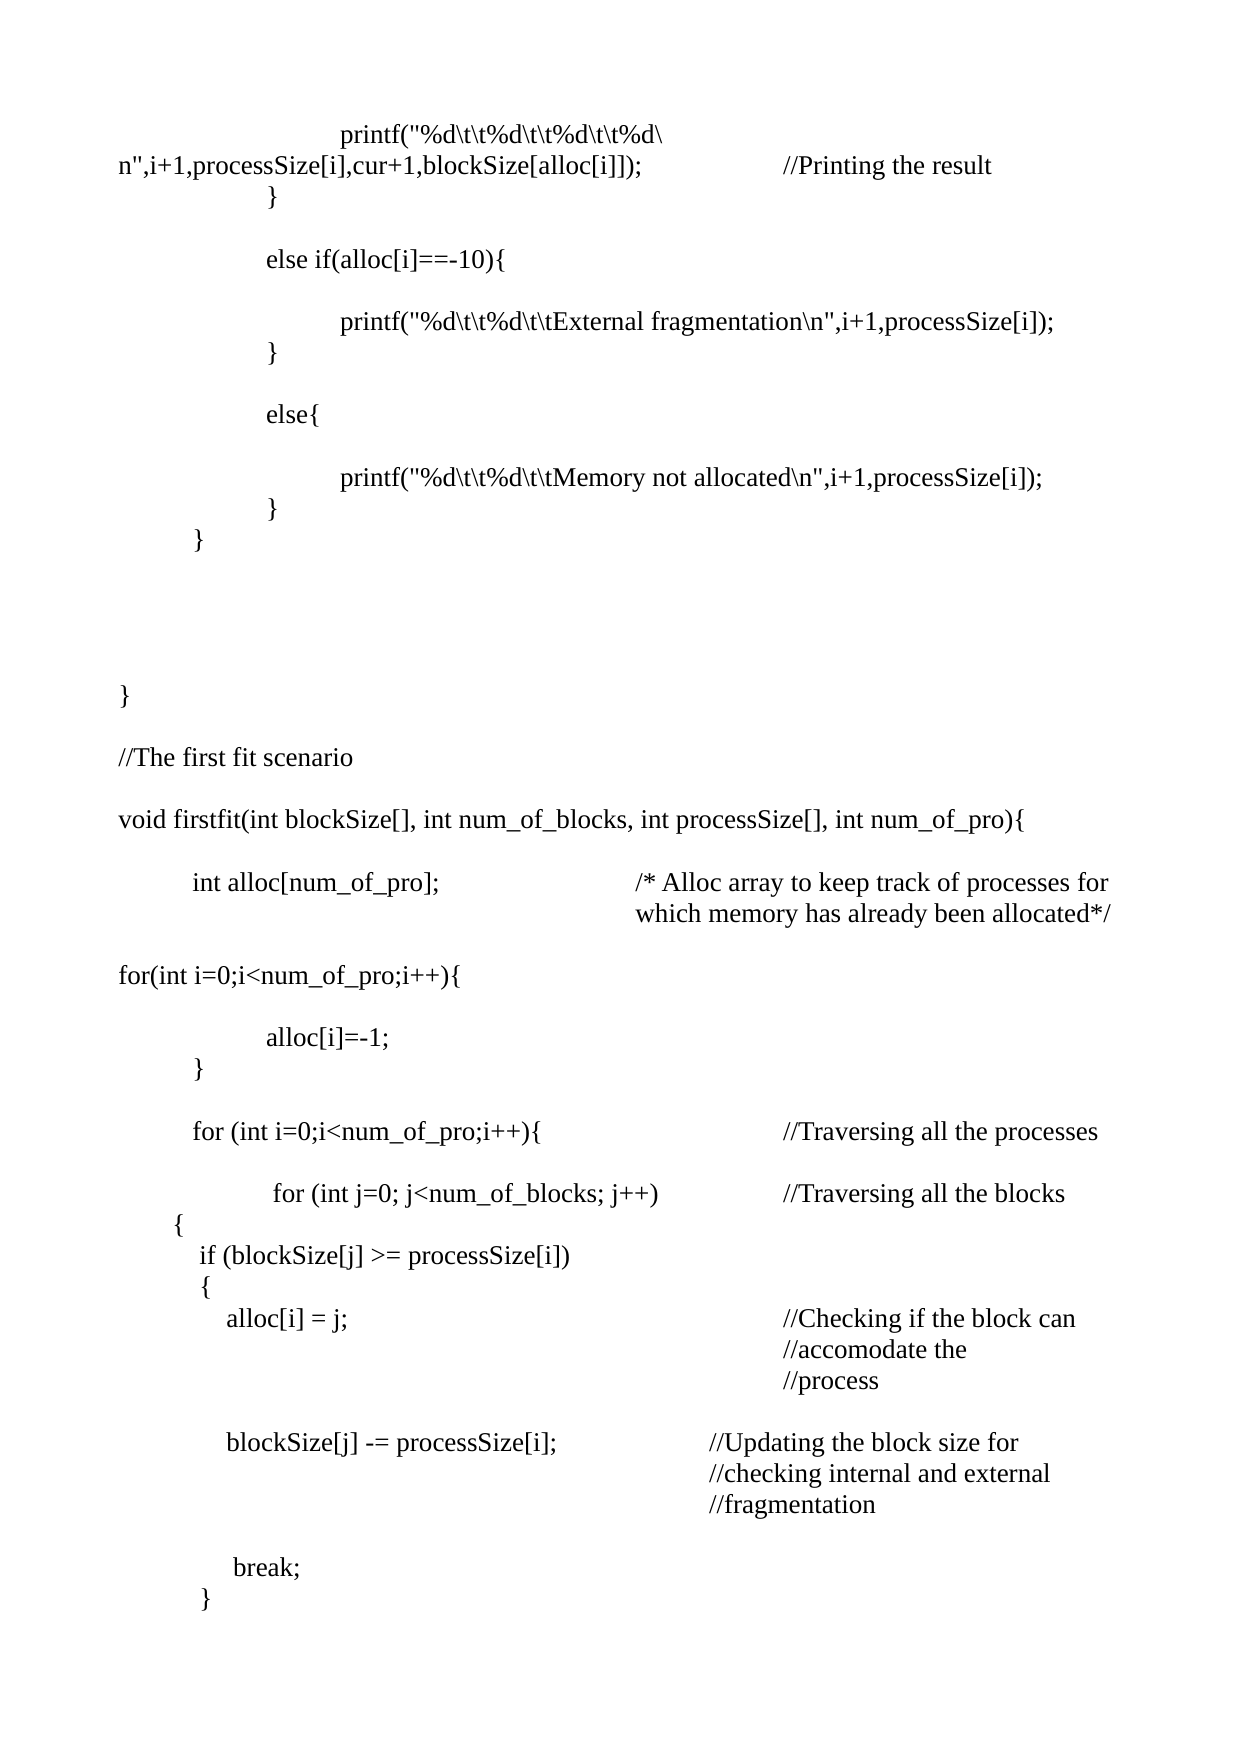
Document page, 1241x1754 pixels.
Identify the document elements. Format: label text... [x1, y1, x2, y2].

text printf("%d\t\t%d\t\t%d\t\t%d\n",i+1,processSize[i],cur+1,blockSize[alloc[i]]); //Printing the result [118, 118, 1122, 180]
text for (int i=0;i<num_of_pro;i++){ //Traversing all the processes [118, 1115, 1122, 1146]
text alloc[i] = j; //Checking if the block can //accomodate the //process [118, 1302, 1122, 1395]
text } [118, 523, 1122, 554]
text for (int j=0; j<num_of_blocks; j++) //Traversing all the blocks [118, 1177, 1122, 1208]
text alloc[i]=-1; [118, 1021, 1122, 1052]
text blockSize[j] -= processSize[i]; //Updating the block size for //checking internal and external //fragmentation [118, 1426, 1122, 1520]
text } [118, 336, 1122, 367]
text break; [118, 1551, 1122, 1582]
text void firstfit(int blockSize[], int num_of_blocks, int processSize[], int num_of_pro){ [118, 803, 1122, 834]
text } [118, 1582, 1122, 1613]
text if (blockSize[j] >= processSize[i]) [118, 1239, 1122, 1271]
text { [118, 1208, 1122, 1239]
text //The first fit scenario [118, 741, 1122, 772]
text } [118, 1052, 1122, 1084]
text } [118, 180, 1122, 212]
text } [118, 679, 1122, 710]
text else{ [118, 398, 1122, 429]
text } [118, 492, 1122, 523]
text printf("%d\t\t%d\t\tMemory not allocated\n",i+1,processSize[i]); [118, 461, 1122, 492]
text { [118, 1271, 1122, 1302]
text else if(alloc[i]==-10){ [118, 243, 1122, 274]
text printf("%d\t\t%d\t\tExternal fragmentation\n",i+1,processSize[i]); [118, 305, 1122, 336]
text int alloc[num_of_pro]; /* Alloc array to keep track of processes for which memory has already been allocated*/ [118, 866, 1122, 928]
text for(int i=0;i<num_of_pro;i++){ [118, 959, 1122, 990]
